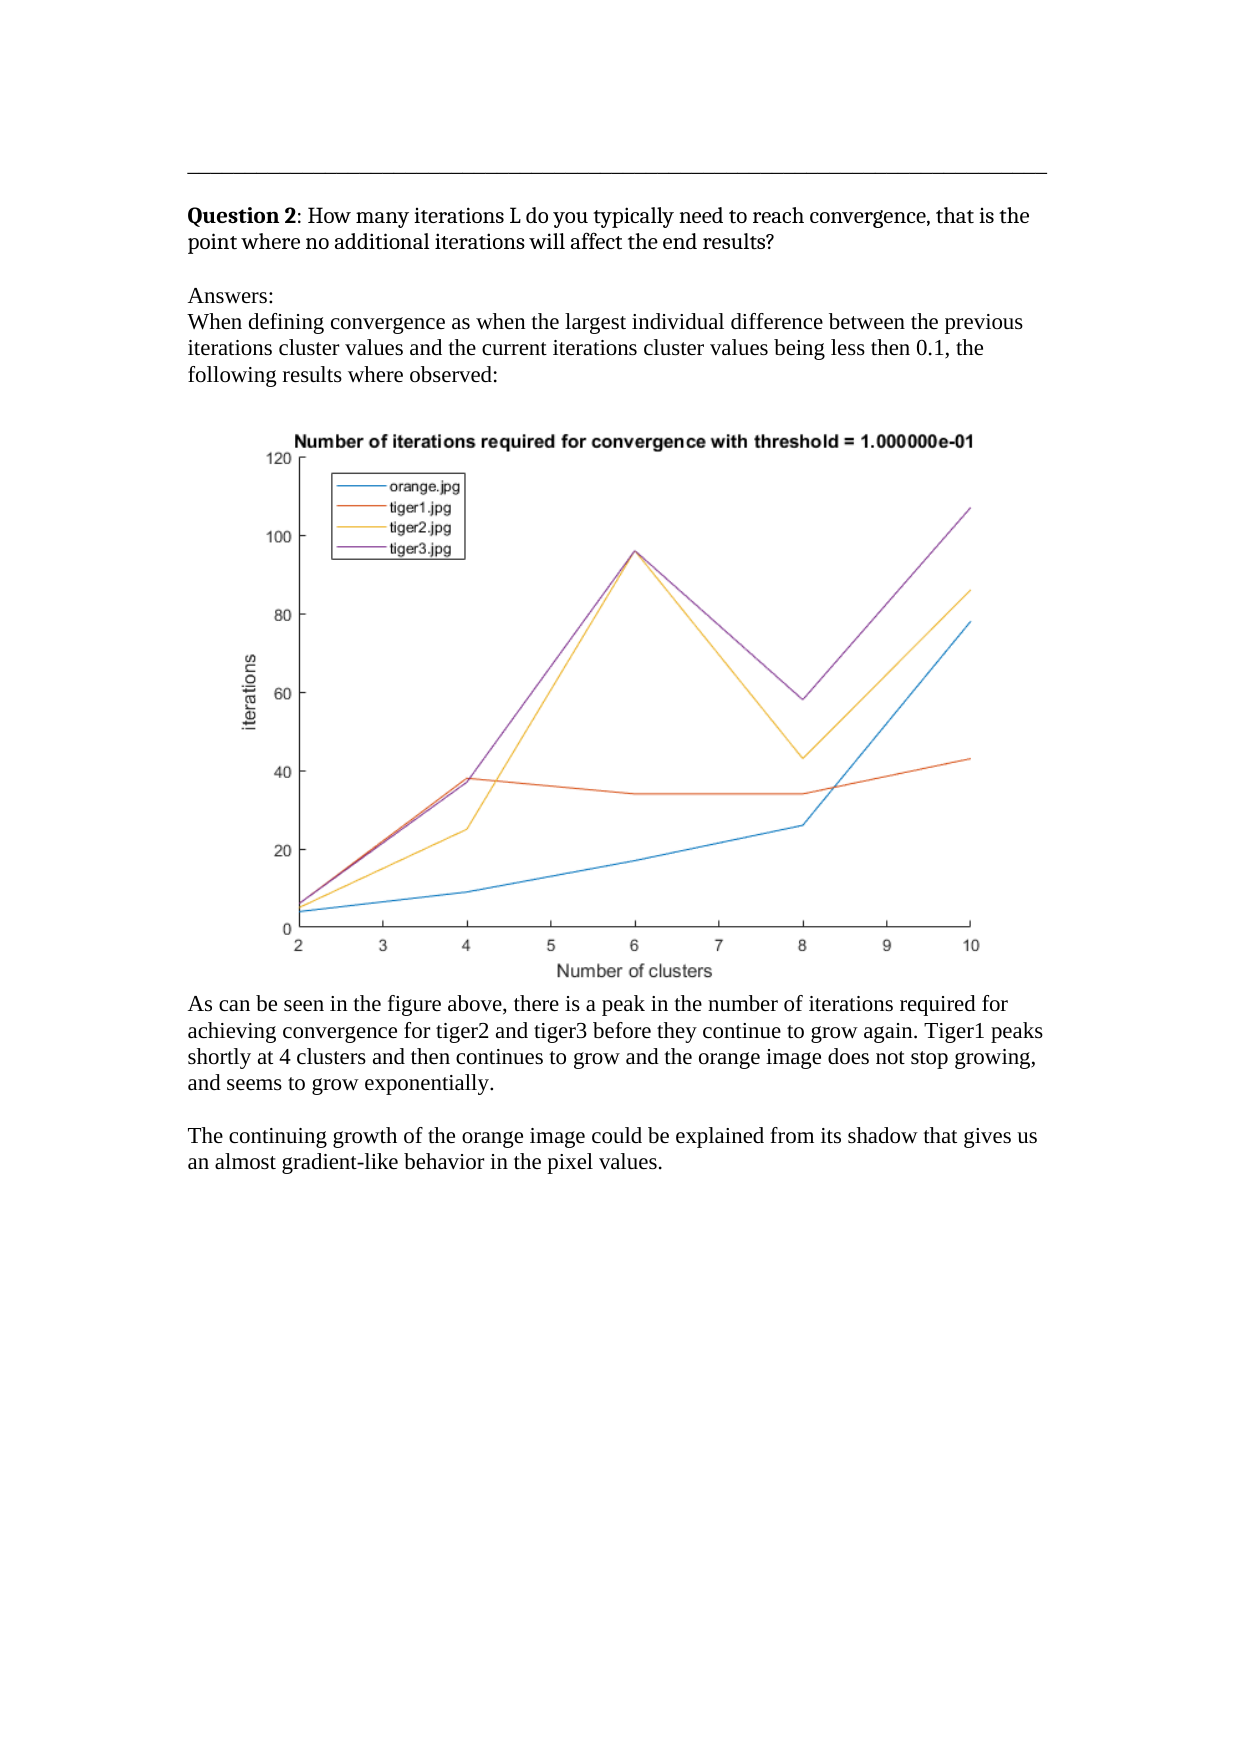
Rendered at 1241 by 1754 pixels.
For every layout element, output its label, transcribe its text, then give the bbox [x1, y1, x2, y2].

text When defining convergence as when the largest individual difference between the previous iterations cluster values and the current iterations cluster values being less then 0.1, the following results where observed: [187, 308, 1053, 387]
text As can be seen in the figure above, there is a peak in the number of iterations required for achieving convergence for tiger2 and tiger3 before they continue to grow again. Tiger1 peaks shortly at 4 clusters and then continues to grow and the orange image does not stop growing, and seems to grow exponentially. [187, 991, 1053, 1096]
text Question 2: How many iterations L do you typically need to reach convergence, that is the point where no additional iterations will affect the end results? [187, 203, 1053, 255]
picture [187, 413, 1053, 991]
text ___________________________________________________________________________ [187, 150, 1053, 176]
text Answers: [187, 282, 1053, 308]
text The continuing growth of the orange image could be explained from its shadow that gives us an almost gradient-like behavior in the pixel values. [187, 1122, 1053, 1175]
